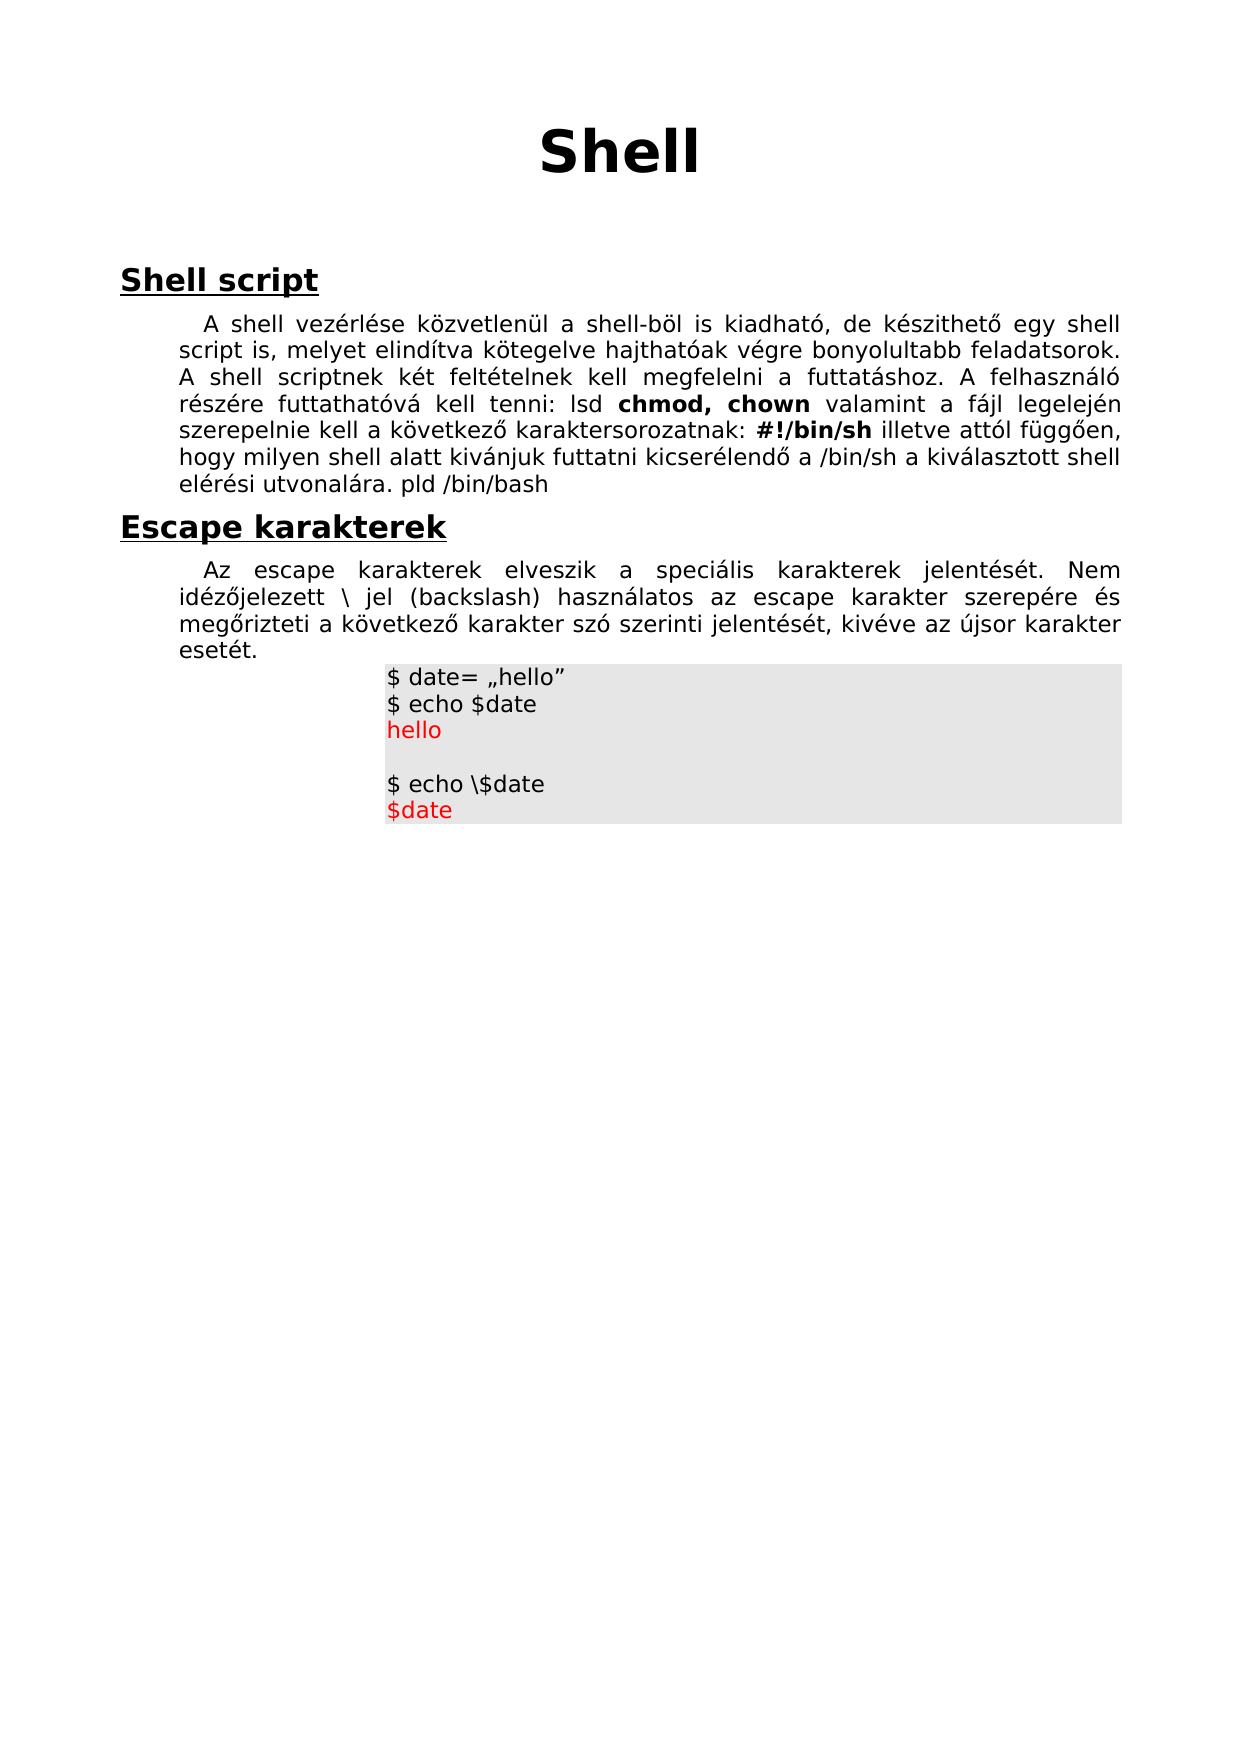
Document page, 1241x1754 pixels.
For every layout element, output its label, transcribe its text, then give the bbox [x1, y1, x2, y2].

text $ date= „hello” [385, 664, 1122, 691]
text $ echo $date [385, 691, 1122, 717]
text A shell vezérlése közvetlenül a shell-böl is kiadható, de készithető egy shell script is, melyet elindítva kötegelve hajthatóak végre bonyolultabb feladatsorok. A shell scriptnek két feltételnek kell megfelelni a futtatáshoz. A felhasználó részére futtathatóvá kell tenni: lsd chmod, chown valamint a fájl legelején szerepelnie kell a következő karaktersorozatnak: #!/bin/sh illetve attól függően, hogy milyen shell alatt kivánjuk futtatni kicserélendő a /bin/sh a kiválasztott shell elérési utvonalára. pld /bin/bash [179, 311, 1122, 498]
text $date [385, 797, 1122, 824]
text Shell script [120, 263, 1122, 299]
text hello [385, 717, 1122, 744]
text Az escape karakterek elveszik a speciális karakterek jelentését. Nem idézőjelezett \ jel (backslash) használatos az escape karakter szerepére és megőrizteti a következő karakter szó szerinti jelentését, kivéve az újsor karakter esetét. [179, 557, 1122, 664]
text $ echo \$date [385, 771, 1122, 797]
text Escape karakterek [120, 509, 1122, 546]
text Shell [118, 118, 1122, 186]
